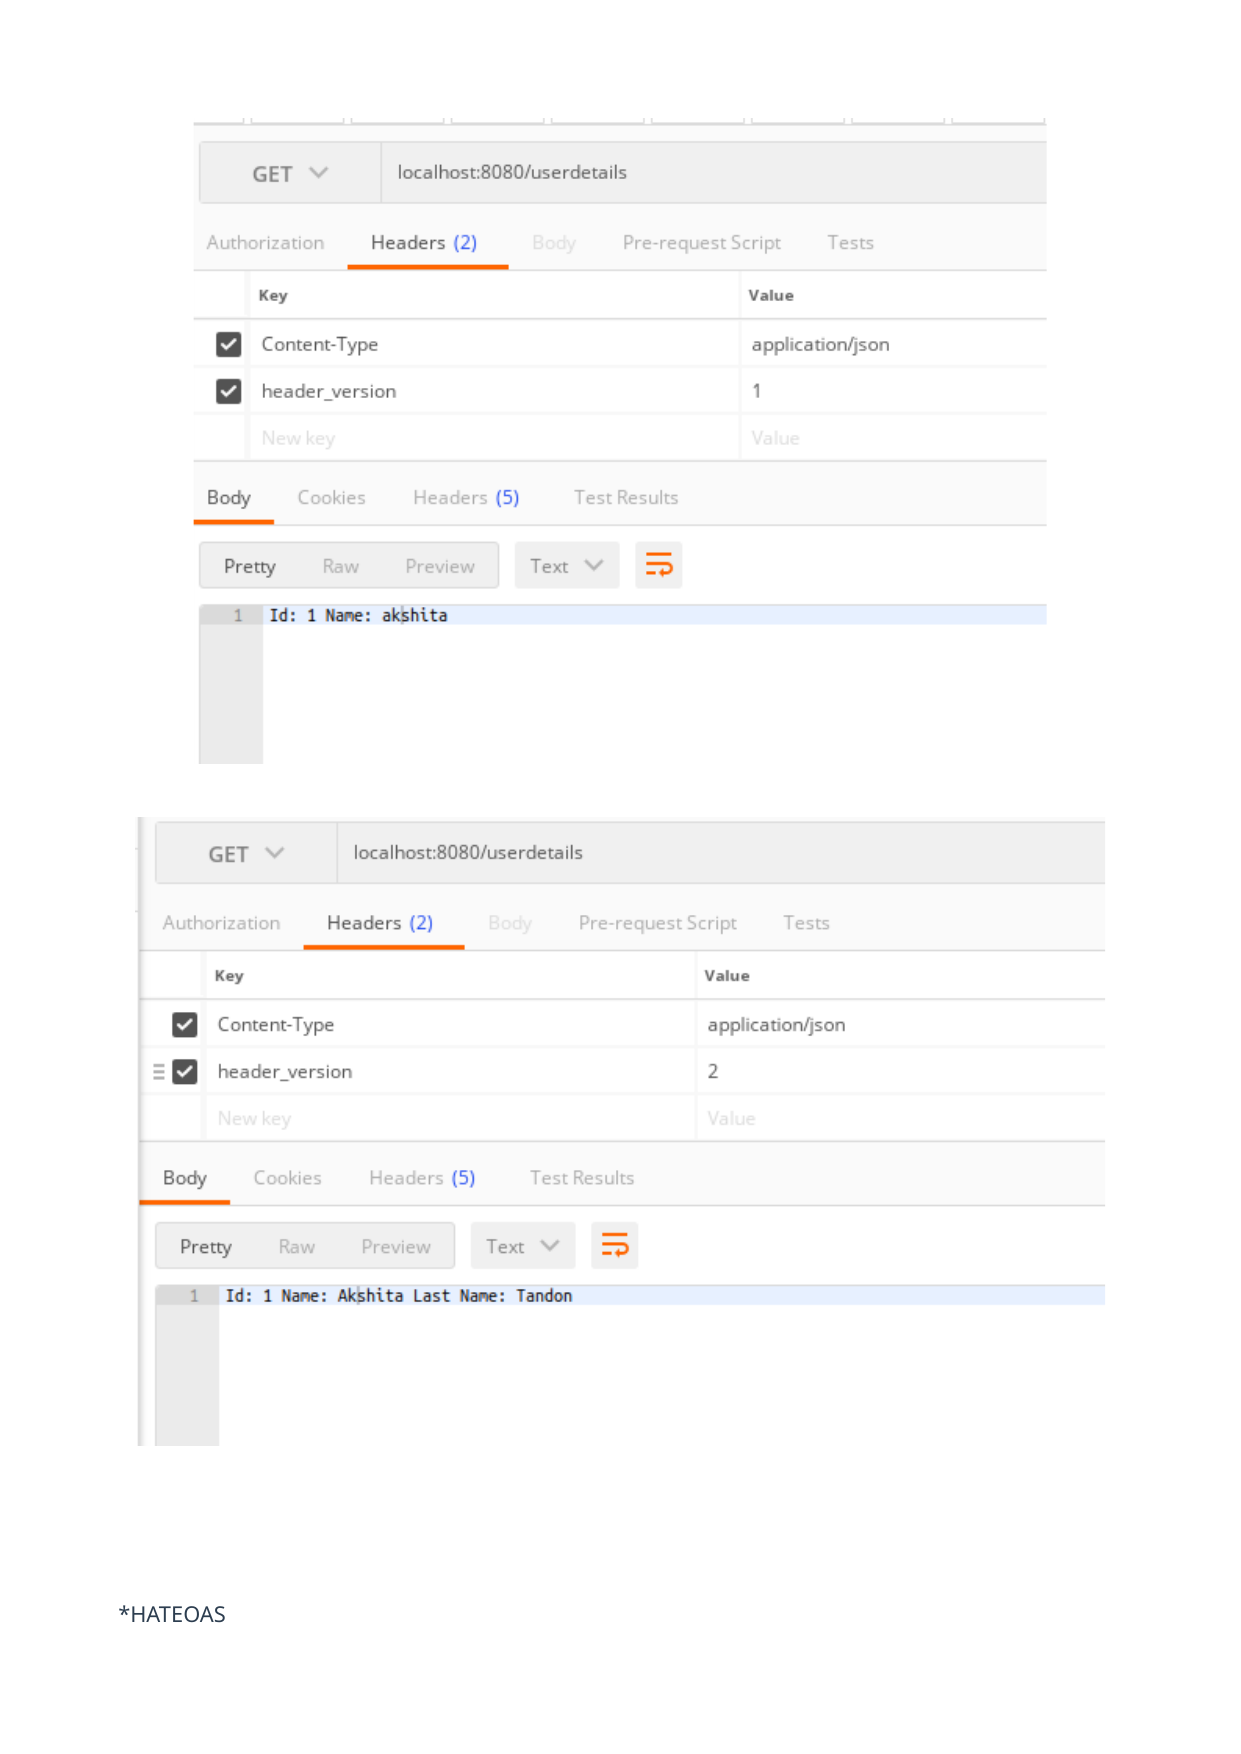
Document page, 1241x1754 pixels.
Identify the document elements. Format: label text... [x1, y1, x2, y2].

picture [135, 817, 1106, 1446]
picture [193, 118, 1047, 764]
text *HATEOAS [118, 1599, 1122, 1629]
